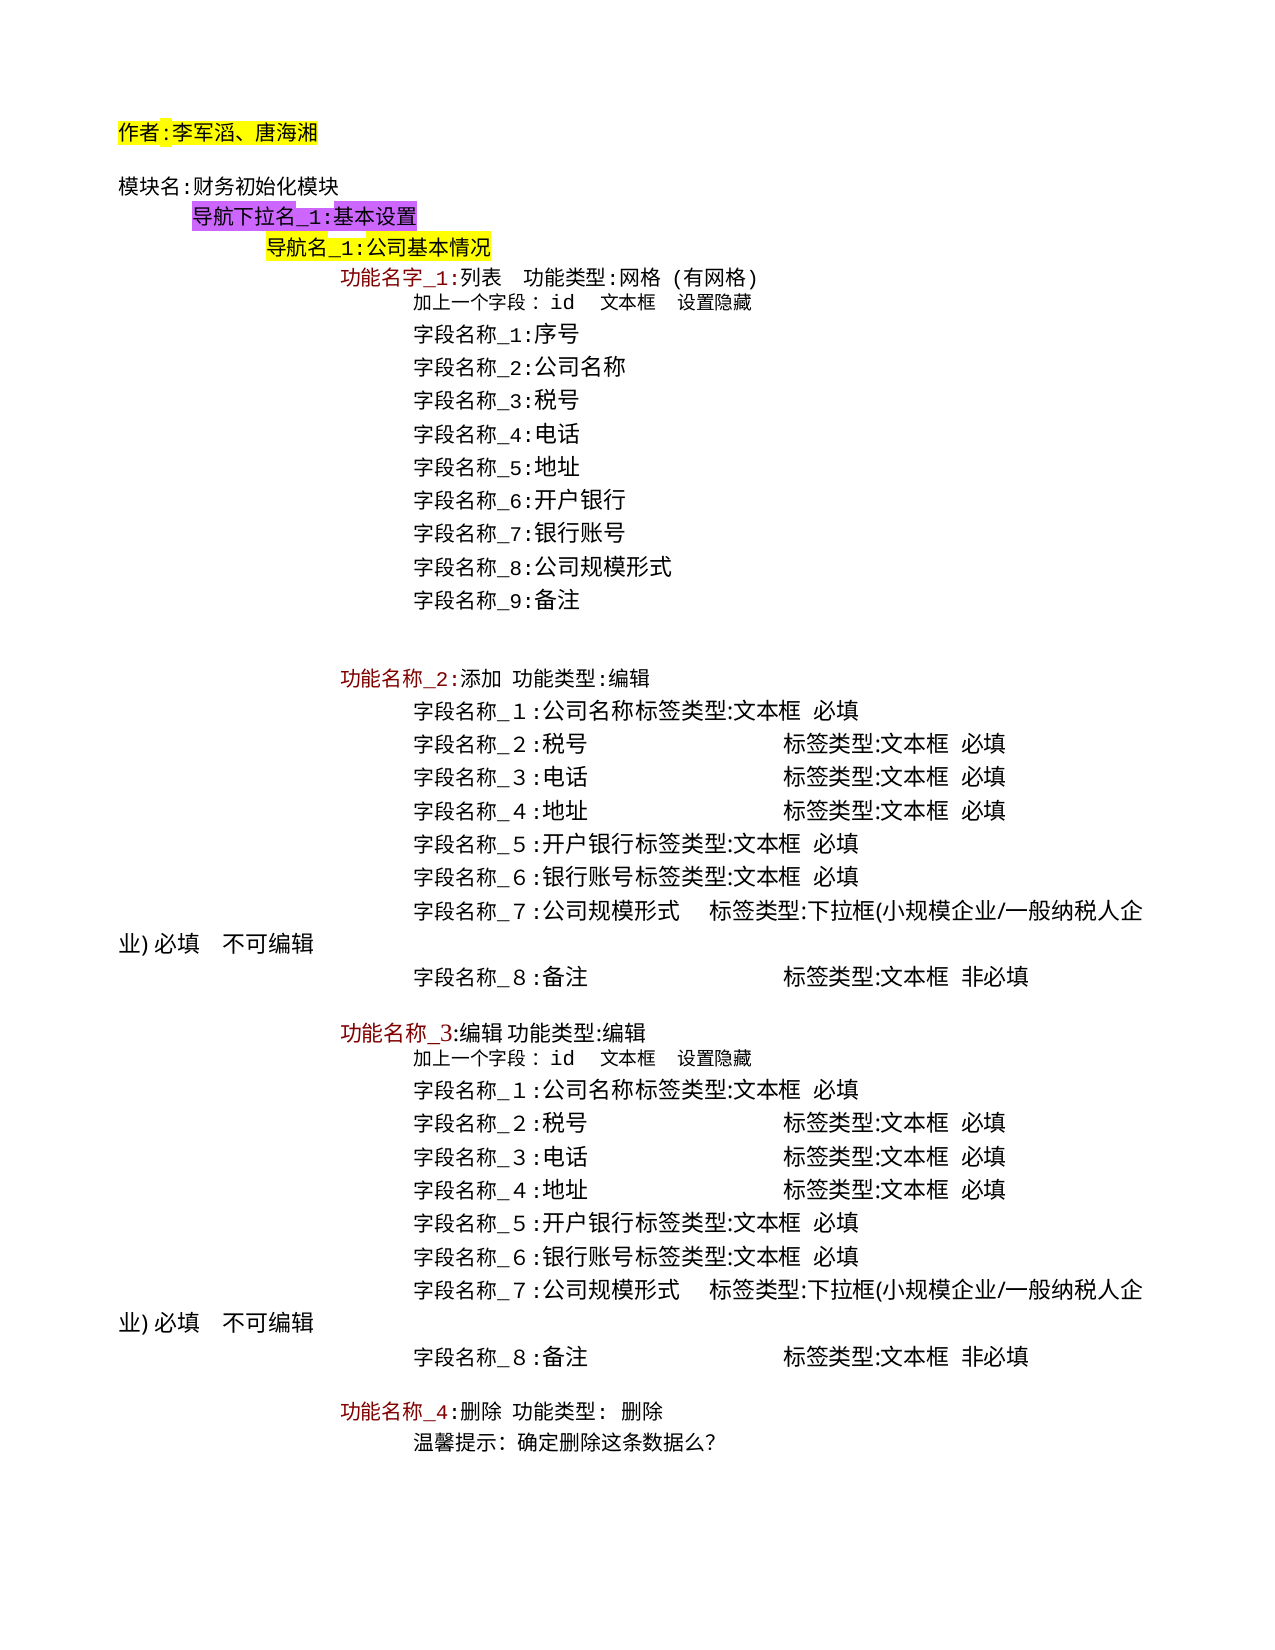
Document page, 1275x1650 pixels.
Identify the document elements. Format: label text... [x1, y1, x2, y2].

text 字段名称_9:备注 [118, 582, 1157, 615]
text 字段名称_1:序号 [118, 316, 1157, 349]
text 字段名称_１:公司名称 标签类型:文本框 必填 [118, 1072, 1157, 1105]
text 导航下拉名_1:基本设置 [118, 201, 1157, 231]
text 字段名称_６:银行账号 标签类型:文本框 必填 [118, 1238, 1157, 1272]
text 字段名称_２:税号 标签类型:文本框 必填 [118, 1105, 1157, 1138]
text 字段名称_６:银行账号 标签类型:文本框 必填 [118, 859, 1157, 892]
text 加上一个字段 ：id 文本框 设置隐藏 [118, 1048, 1157, 1072]
text 加上一个字段 ：id 文本框 设置隐藏 [118, 292, 1157, 316]
text 功能名称_4:删除 功能类型: 删除 [118, 1395, 1157, 1426]
text 字段名称_７:公司规模形式 标签类型:下拉框(小规模企业/一般纳税人企业) 必填 不可编辑 [118, 1272, 1157, 1338]
text 字段名称_7:银行账号 [118, 515, 1157, 548]
text 导航名_1:公司基本情况 [118, 231, 1157, 261]
text 功能名字_1:列表 功能类型:网格 (有网格) [118, 261, 1157, 292]
text 字段名称_８:备注 标签类型:文本框 非必填 [118, 959, 1157, 992]
text 字段名称_５:开户银行 标签类型:文本框 必填 [118, 826, 1157, 859]
text 字段名称_８:备注 标签类型:文本框 非必填 [118, 1338, 1157, 1372]
text 模块名:财务初始化模块 [118, 170, 1157, 201]
text 字段名称_２:税号 标签类型:文本框 必填 [118, 726, 1157, 759]
text 功能名称_3:编辑 功能类型:编辑 [118, 1016, 1157, 1048]
text 字段名称_４:地址 标签类型:文本框 必填 [118, 1172, 1157, 1205]
text 字段名称_6:开户银行 [118, 482, 1157, 515]
text 作者:李军滔、唐海湘 [118, 118, 1157, 147]
text 字段名称_8:公司规模形式 [118, 548, 1157, 582]
text 字段名称_3:税号 [118, 382, 1157, 415]
text 字段名称_５:开户银行 标签类型:文本框 必填 [118, 1205, 1157, 1238]
text 字段名称_4:电话 [118, 415, 1157, 449]
text 字段名称_３:电话 标签类型:文本框 必填 [118, 759, 1157, 792]
text 字段名称_７:公司规模形式 标签类型:下拉框(小规模企业/一般纳税人企业) 必填 不可编辑 [118, 892, 1157, 959]
text 字段名称_３:电话 标签类型:文本框 必填 [118, 1138, 1157, 1172]
text 功能名称_2:添加 功能类型:编辑 [118, 662, 1157, 692]
text 字段名称_４:地址 标签类型:文本框 必填 [118, 792, 1157, 826]
text 字段名称_2:公司名称 [118, 349, 1157, 382]
text 字段名称_１:公司名称 标签类型:文本框 必填 [118, 692, 1157, 726]
text 字段名称_5:地址 [118, 449, 1157, 482]
text 温馨提示：确定删除这条数据么？ [118, 1426, 1157, 1456]
